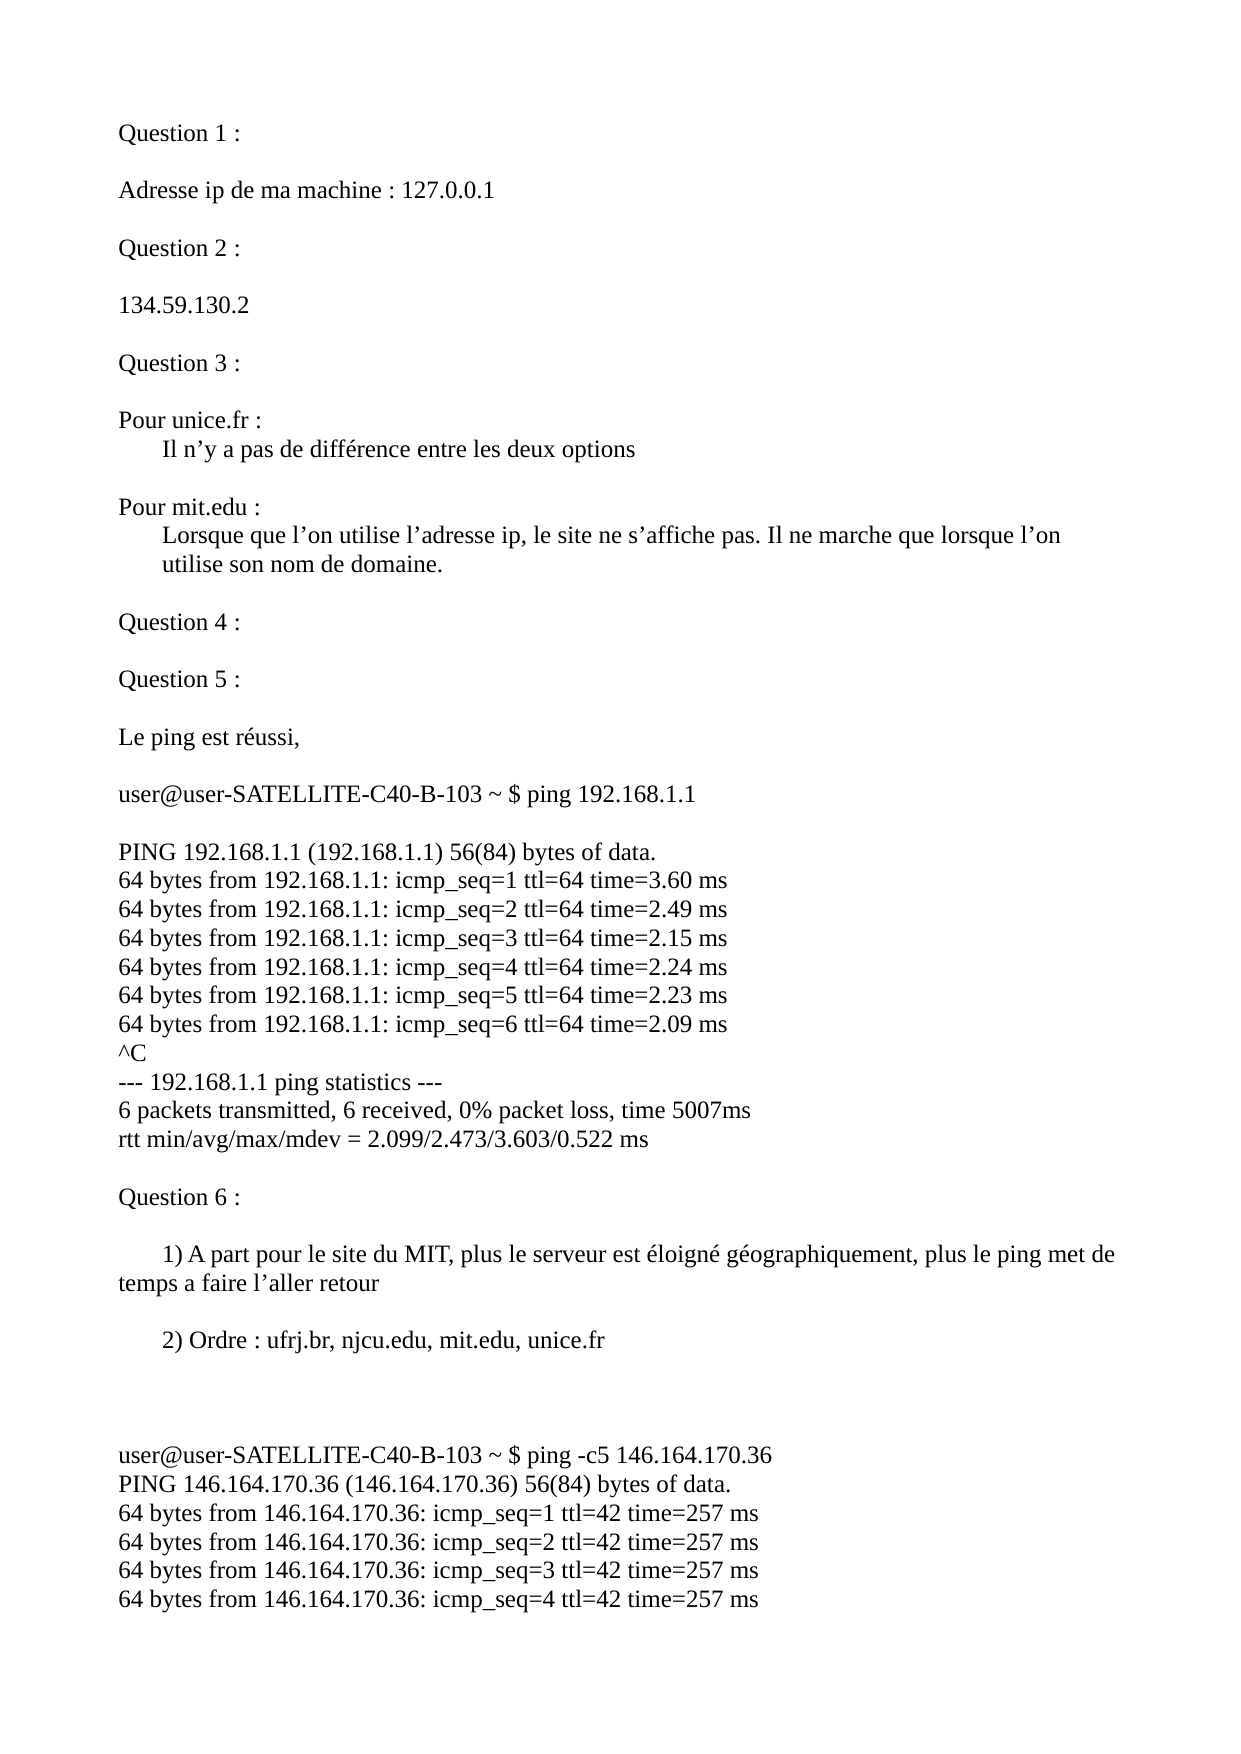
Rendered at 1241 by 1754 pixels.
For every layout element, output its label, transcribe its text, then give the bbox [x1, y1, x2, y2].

text --- 192.168.1.1 ping statistics --- [118, 1067, 1122, 1096]
text user@user-SATELLITE-C40-B-103 ~ $ ping 192.168.1.1 [118, 779, 1122, 808]
text 64 bytes from 146.164.170.36: icmp_seq=1 ttl=42 time=257 ms [118, 1498, 1122, 1527]
text 2) Ordre : ufrj.br, njcu.edu, mit.edu, unice.fr [118, 1326, 1122, 1354]
text PING 146.164.170.36 (146.164.170.36) 56(84) bytes of data. [118, 1469, 1122, 1498]
text Il n’y a pas de différence entre les deux options [118, 434, 1122, 463]
text 64 bytes from 146.164.170.36: icmp_seq=4 ttl=42 time=257 ms [118, 1584, 1122, 1613]
text ^C [118, 1038, 1122, 1067]
text 64 bytes from 146.164.170.36: icmp_seq=2 ttl=42 time=257 ms [118, 1527, 1122, 1556]
text 64 bytes from 192.168.1.1: icmp_seq=5 ttl=64 time=2.23 ms [118, 981, 1122, 1009]
text 64 bytes from 146.164.170.36: icmp_seq=3 ttl=42 time=257 ms [118, 1556, 1122, 1584]
text 1) A part pour le site du MIT, plus le serveur est éloigné géographiquement, plus le ping met de temps a faire l’aller retour [118, 1239, 1122, 1297]
text 64 bytes from 192.168.1.1: icmp_seq=3 ttl=64 time=2.15 ms [118, 923, 1122, 952]
text 64 bytes from 192.168.1.1: icmp_seq=2 ttl=64 time=2.49 ms [118, 894, 1122, 923]
text user@user-SATELLITE-C40-B-103 ~ $ ping -c5 146.164.170.36 [118, 1441, 1122, 1469]
text rtt min/avg/max/mdev = 2.099/2.473/3.603/0.522 ms [118, 1124, 1122, 1153]
text Question 2 : [118, 233, 1122, 262]
text 64 bytes from 192.168.1.1: icmp_seq=1 ttl=64 time=3.60 ms [118, 866, 1122, 894]
text PING 192.168.1.1 (192.168.1.1) 56(84) bytes of data. [118, 837, 1122, 866]
text Question 3 : [118, 348, 1122, 377]
text 6 packets transmitted, 6 received, 0% packet loss, time 5007ms [118, 1096, 1122, 1124]
text Question 1 : [118, 118, 1122, 147]
text 64 bytes from 192.168.1.1: icmp_seq=6 ttl=64 time=2.09 ms [118, 1009, 1122, 1038]
text Question 5 : [118, 664, 1122, 693]
text Question 6 : [118, 1182, 1122, 1211]
text Pour mit.edu : [118, 492, 1122, 521]
text Question 4 : [118, 607, 1122, 636]
text Le ping est réussi, [118, 722, 1122, 751]
text Pour unice.fr : [118, 406, 1122, 434]
text Lorsque que l’on utilise l’adresse ip, le site ne s’affiche pas. Il ne marche que lorsque l’on utilise son nom de domaine. [118, 521, 1122, 578]
text Adresse ip de ma machine : 127.0.0.1 [118, 176, 1122, 204]
text 134.59.130.2 [118, 291, 1122, 319]
text 64 bytes from 192.168.1.1: icmp_seq=4 ttl=64 time=2.24 ms [118, 952, 1122, 981]
